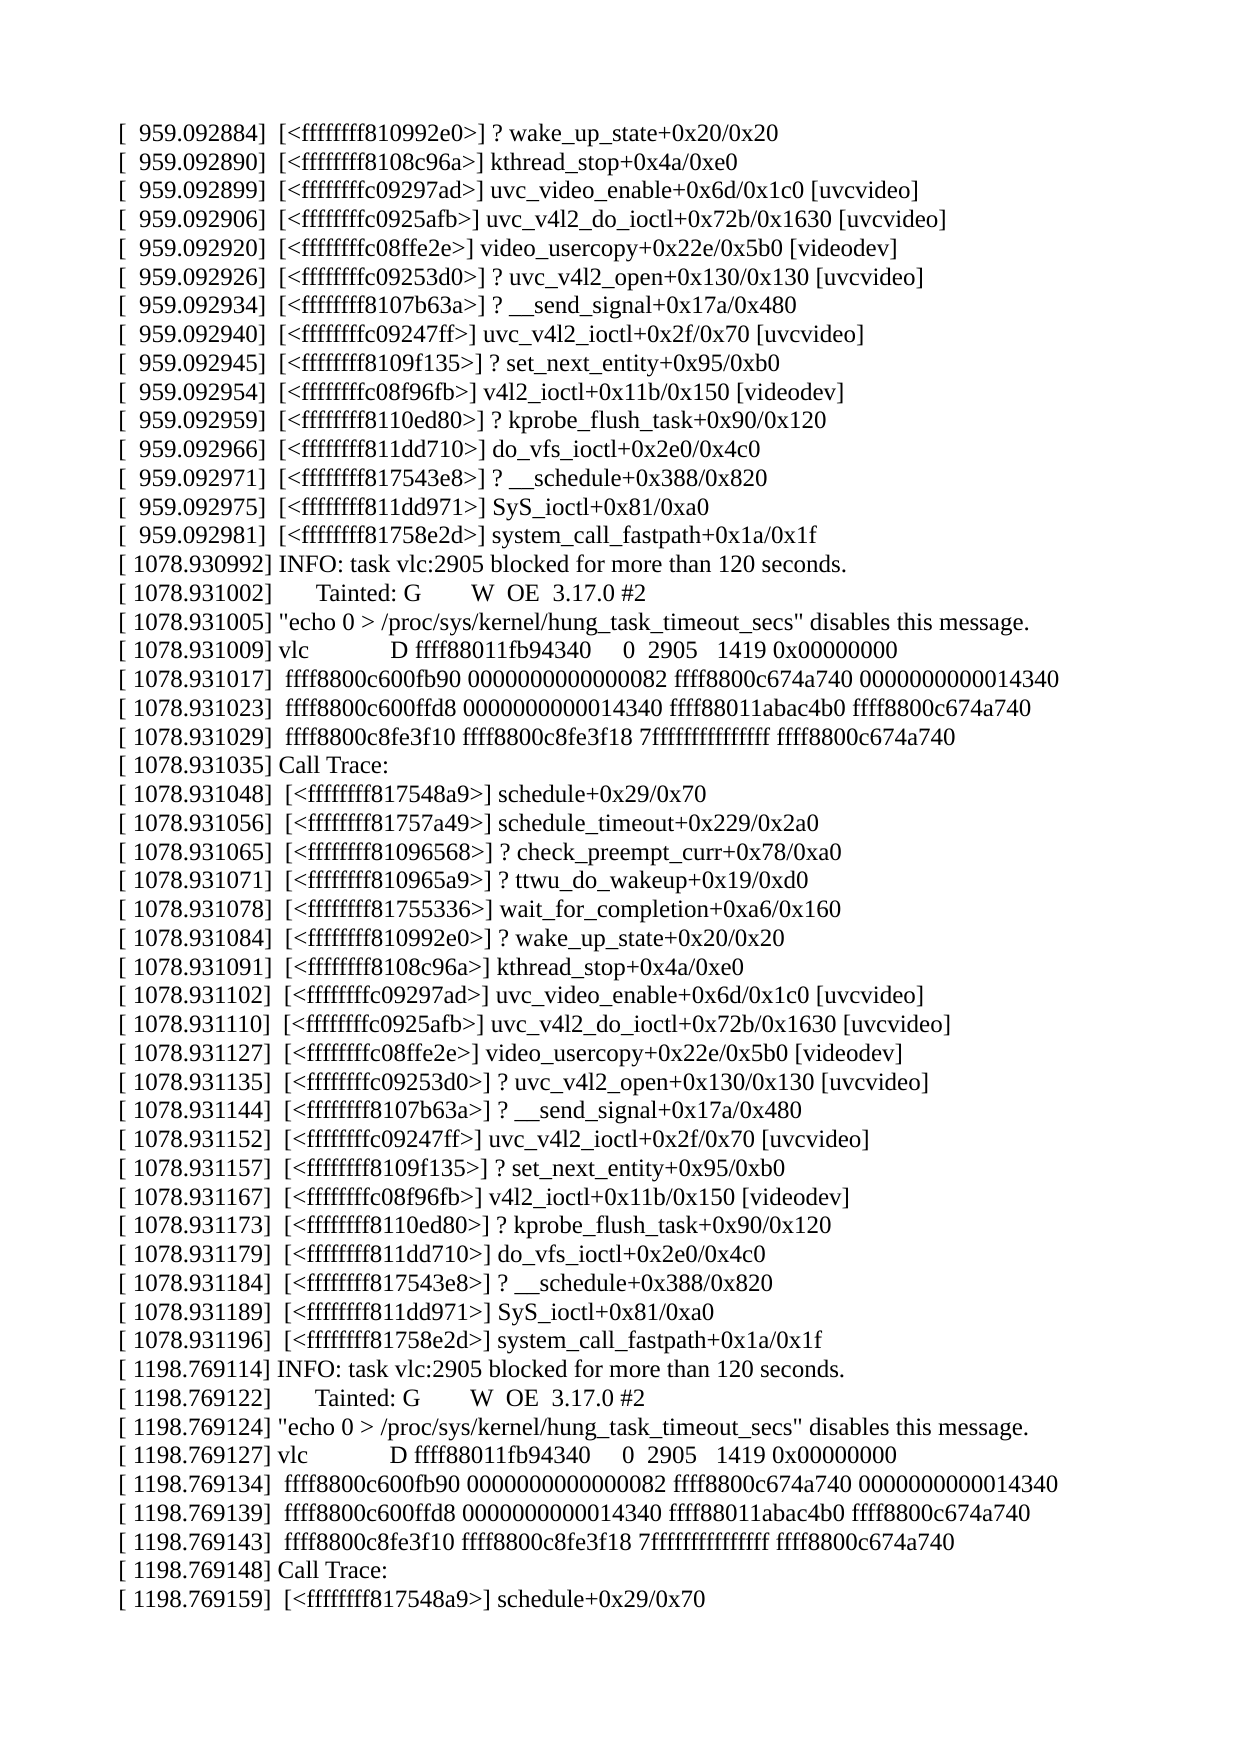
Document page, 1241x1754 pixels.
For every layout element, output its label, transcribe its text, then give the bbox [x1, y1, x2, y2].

text [ 1078.931071] [<ffffffff810965a9>] ? ttwu_do_wakeup+0x19/0xd0 [118, 866, 1122, 894]
text [ 1078.931144] [<ffffffff8107b63a>] ? __send_signal+0x17a/0x480 [118, 1096, 1122, 1124]
text [ 959.092934] [<ffffffff8107b63a>] ? __send_signal+0x17a/0x480 [118, 291, 1122, 319]
text [ 1078.931157] [<ffffffff8109f135>] ? set_next_entity+0x95/0xb0 [118, 1153, 1122, 1182]
text [ 959.092926] [<ffffffffc09253d0>] ? uvc_v4l2_open+0x130/0x130 [uvcvideo] [118, 262, 1122, 291]
text [ 1078.931023] ffff8800c600ffd8 0000000000014340 ffff88011abac4b0 ffff8800c674a740 [118, 693, 1122, 722]
text [ 1198.769143] ffff8800c8fe3f10 ffff8800c8fe3f18 7fffffffffffffff ffff8800c674a740 [118, 1527, 1122, 1556]
text [ 1078.931102] [<ffffffffc09297ad>] uvc_video_enable+0x6d/0x1c0 [uvcvideo] [118, 981, 1122, 1009]
text [ 1078.931167] [<ffffffffc08f96fb>] v4l2_ioctl+0x11b/0x150 [videodev] [118, 1182, 1122, 1211]
text [ 1078.931110] [<ffffffffc0925afb>] uvc_v4l2_do_ioctl+0x72b/0x1630 [uvcvideo] [118, 1009, 1122, 1038]
text [ 1078.931029] ffff8800c8fe3f10 ffff8800c8fe3f18 7fffffffffffffff ffff8800c674a740 [118, 722, 1122, 751]
text [ 1078.931135] [<ffffffffc09253d0>] ? uvc_v4l2_open+0x130/0x130 [uvcvideo] [118, 1067, 1122, 1096]
text [ 959.092920] [<ffffffffc08ffe2e>] video_usercopy+0x22e/0x5b0 [videodev] [118, 233, 1122, 262]
text [ 959.092940] [<ffffffffc09247ff>] uvc_v4l2_ioctl+0x2f/0x70 [uvcvideo] [118, 319, 1122, 348]
text [ 959.092975] [<ffffffff811dd971>] SyS_ioctl+0x81/0xa0 [118, 492, 1122, 521]
text [ 1078.931035] Call Trace: [118, 751, 1122, 779]
text [ 1078.931005] "echo 0 > /proc/sys/kernel/hung_task_timeout_secs" disables this message. [118, 607, 1122, 636]
text [ 1078.931009] vlc D ffff88011fb94340 0 2905 1419 0x00000000 [118, 636, 1122, 664]
text [ 1078.931173] [<ffffffff8110ed80>] ? kprobe_flush_task+0x90/0x120 [118, 1211, 1122, 1239]
text [ 1078.931184] [<ffffffff817543e8>] ? __schedule+0x388/0x820 [118, 1268, 1122, 1297]
text [ 1198.769127] vlc D ffff88011fb94340 0 2905 1419 0x00000000 [118, 1441, 1122, 1469]
text [ 959.092890] [<ffffffff8108c96a>] kthread_stop+0x4a/0xe0 [118, 147, 1122, 176]
text [ 1078.930992] INFO: task vlc:2905 blocked for more than 120 seconds. [118, 549, 1122, 578]
text [ 959.092906] [<ffffffffc0925afb>] uvc_v4l2_do_ioctl+0x72b/0x1630 [uvcvideo] [118, 204, 1122, 233]
text [ 1078.931189] [<ffffffff811dd971>] SyS_ioctl+0x81/0xa0 [118, 1297, 1122, 1326]
text [ 1198.769134] ffff8800c600fb90 0000000000000082 ffff8800c674a740 0000000000014340 [118, 1469, 1122, 1498]
text [ 959.092899] [<ffffffffc09297ad>] uvc_video_enable+0x6d/0x1c0 [uvcvideo] [118, 176, 1122, 204]
text [ 1198.769114] INFO: task vlc:2905 blocked for more than 120 seconds. [118, 1354, 1122, 1383]
text [ 1078.931084] [<ffffffff810992e0>] ? wake_up_state+0x20/0x20 [118, 923, 1122, 952]
text [ 1078.931127] [<ffffffffc08ffe2e>] video_usercopy+0x22e/0x5b0 [videodev] [118, 1038, 1122, 1067]
text [ 959.092981] [<ffffffff81758e2d>] system_call_fastpath+0x1a/0x1f [118, 521, 1122, 549]
text [ 1078.931065] [<ffffffff81096568>] ? check_preempt_curr+0x78/0xa0 [118, 837, 1122, 866]
text [ 1198.769159] [<ffffffff817548a9>] schedule+0x29/0x70 [118, 1584, 1122, 1613]
text [ 1078.931017] ffff8800c600fb90 0000000000000082 ffff8800c674a740 0000000000014340 [118, 664, 1122, 693]
text [ 959.092945] [<ffffffff8109f135>] ? set_next_entity+0x95/0xb0 [118, 348, 1122, 377]
text [ 1078.931091] [<ffffffff8108c96a>] kthread_stop+0x4a/0xe0 [118, 952, 1122, 981]
text [ 1078.931056] [<ffffffff81757a49>] schedule_timeout+0x229/0x2a0 [118, 808, 1122, 837]
text [ 1078.931002] Tainted: G W OE 3.17.0 #2 [118, 578, 1122, 607]
text [ 1078.931078] [<ffffffff81755336>] wait_for_completion+0xa6/0x160 [118, 894, 1122, 923]
text [ 959.092971] [<ffffffff817543e8>] ? __schedule+0x388/0x820 [118, 463, 1122, 492]
text [ 1198.769139] ffff8800c600ffd8 0000000000014340 ffff88011abac4b0 ffff8800c674a740 [118, 1498, 1122, 1527]
text [ 1078.931048] [<ffffffff817548a9>] schedule+0x29/0x70 [118, 779, 1122, 808]
text [ 1078.931196] [<ffffffff81758e2d>] system_call_fastpath+0x1a/0x1f [118, 1326, 1122, 1354]
text [ 1198.769122] Tainted: G W OE 3.17.0 #2 [118, 1383, 1122, 1412]
text [ 1198.769148] Call Trace: [118, 1556, 1122, 1584]
text [ 1078.931152] [<ffffffffc09247ff>] uvc_v4l2_ioctl+0x2f/0x70 [uvcvideo] [118, 1124, 1122, 1153]
text [ 1198.769124] "echo 0 > /proc/sys/kernel/hung_task_timeout_secs" disables this message. [118, 1412, 1122, 1441]
text [ 959.092959] [<ffffffff8110ed80>] ? kprobe_flush_task+0x90/0x120 [118, 406, 1122, 434]
text [ 959.092884] [<ffffffff810992e0>] ? wake_up_state+0x20/0x20 [118, 118, 1122, 147]
text [ 959.092954] [<ffffffffc08f96fb>] v4l2_ioctl+0x11b/0x150 [videodev] [118, 377, 1122, 406]
text [ 1078.931179] [<ffffffff811dd710>] do_vfs_ioctl+0x2e0/0x4c0 [118, 1239, 1122, 1268]
text [ 959.092966] [<ffffffff811dd710>] do_vfs_ioctl+0x2e0/0x4c0 [118, 434, 1122, 463]
